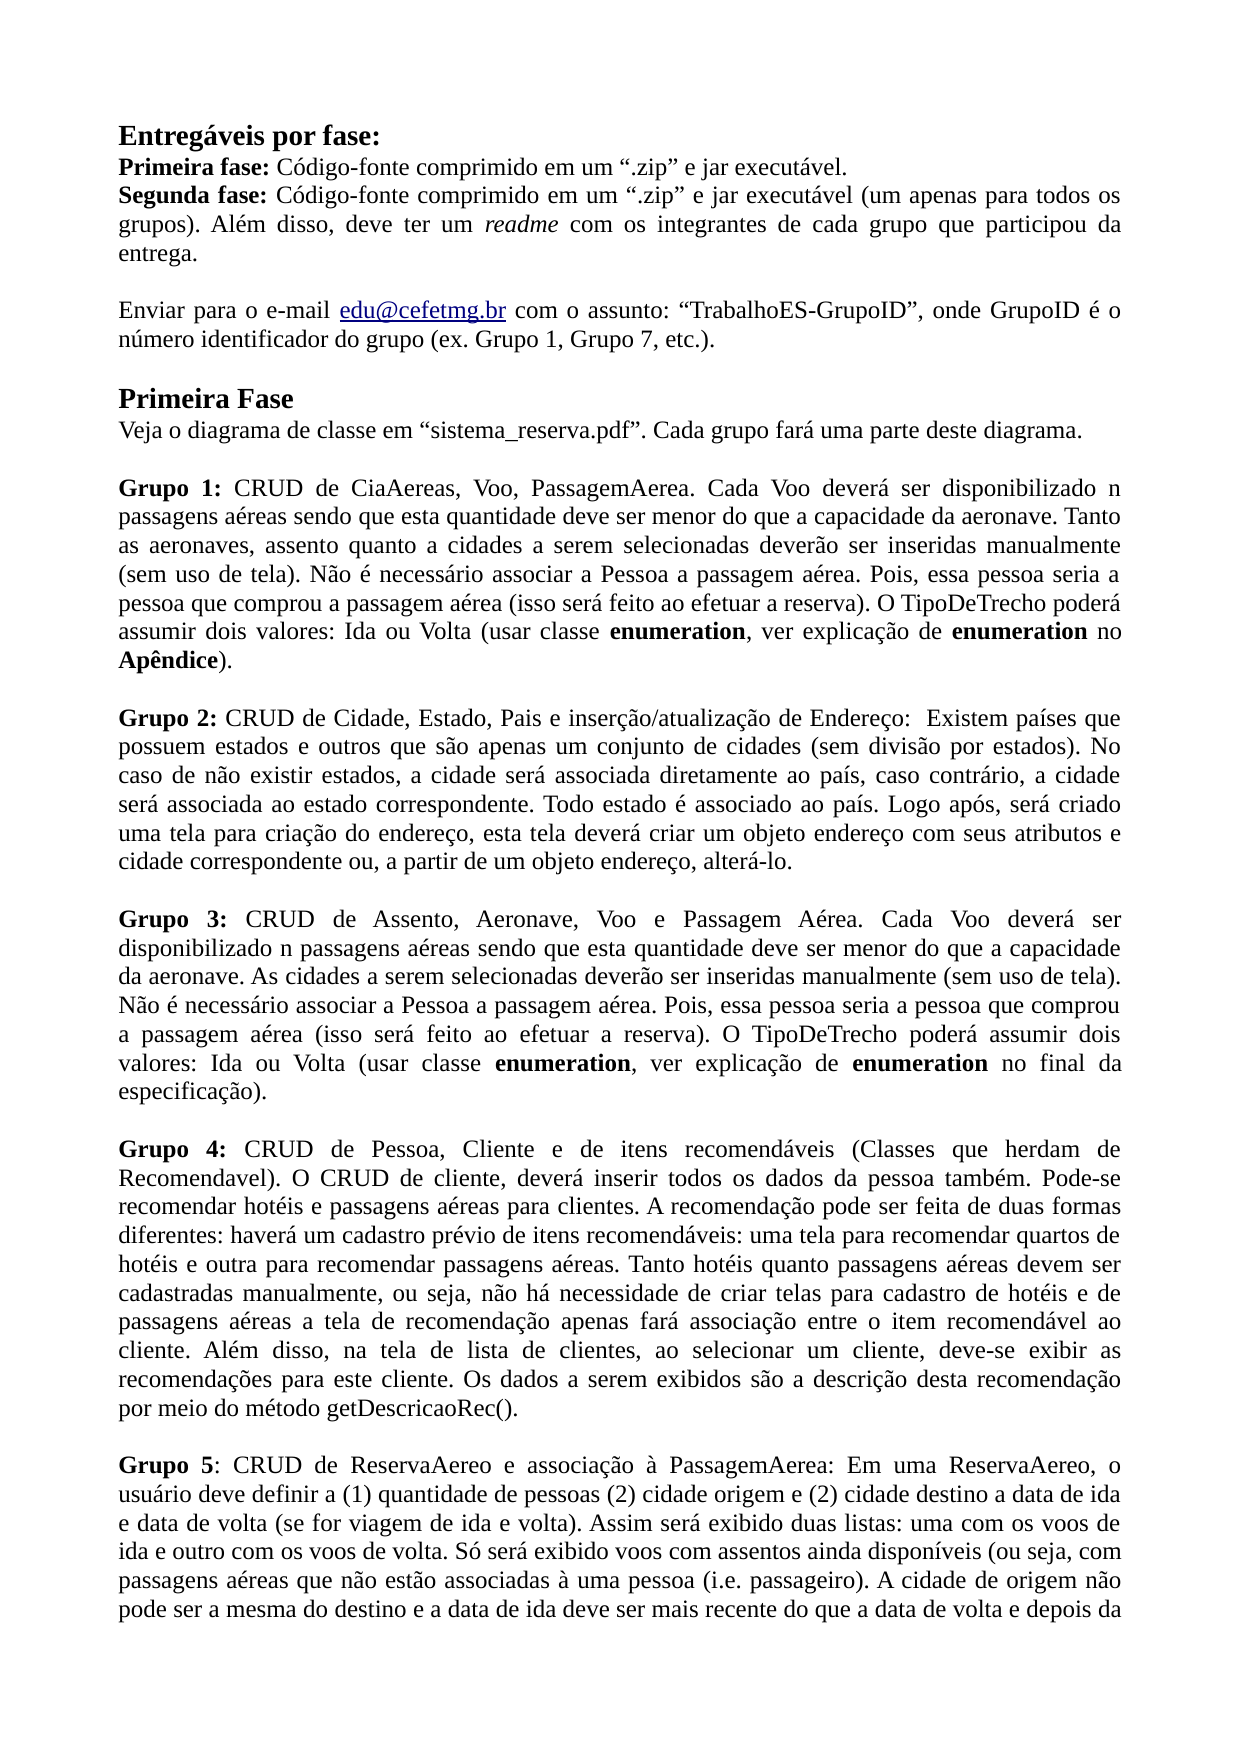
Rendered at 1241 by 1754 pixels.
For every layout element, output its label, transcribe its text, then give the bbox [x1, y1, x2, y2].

text Grupo 3: CRUD de Assento, Aeronave, Voo e Passagem Aérea. Cada Voo deverá ser disponibilizado n passagens aéreas sendo que esta quantidade deve ser menor do que a capacidade da aeronave. As cidades a serem selecionadas deverão ser inseridas manualmente (sem uso de tela). Não é necessário associar a Pessoa a passagem aérea. Pois, essa pessoa seria a pessoa que comprou a passagem aérea (isso será feito ao efetuar a reserva). O TipoDeTrecho poderá assumir dois valores: Ida ou Volta (usar classe enumeration, ver explicação de enumeration no final da especificação). [118, 904, 1122, 1105]
text Grupo 4: CRUD de Pessoa, Cliente e de itens recomendáveis (Classes que herdam de Recomendavel). O CRUD de cliente, deverá inserir todos os dados da pessoa também. Pode-se recomendar hotéis e passagens aéreas para clientes. A recomendação pode ser feita de duas formas diferentes: haverá um cadastro prévio de itens recomendáveis: uma tela para recomendar quartos de hotéis e outra para recomendar passagens aéreas. Tanto hotéis quanto passagens aéreas devem ser cadastradas manualmente, ou seja, não há necessidade de criar telas para cadastro de hotéis e de passagens aéreas a tela de recomendação apenas fará associação entre o item recomendável ao cliente. Além disso, na tela de lista de clientes, ao selecionar um cliente, deve-se exibir as recomendações para este cliente. Os dados a serem exibidos são a descrição desta recomendação por meio do método getDescricaoRec(). [118, 1134, 1122, 1421]
text Veja o diagrama de classe em “sistema_reserva.pdf”. Cada grupo fará uma parte deste diagrama. [118, 415, 1122, 444]
text Grupo 2: CRUD de Cidade, Estado, Pais e inserção/atualização de Endereço: Existem países que possuem estados e outros que são apenas um conjunto de cidades (sem divisão por estados). No caso de não existir estados, a cidade será associada diretamente ao país, caso contrário, a cidade será associada ao estado correspondente. Todo estado é associado ao país. Logo após, será criado uma tela para criação do endereço, esta tela deverá criar um objeto endereço com seus atributos e cidade correspondente ou, a partir de um objeto endereço, alterá-lo. [118, 703, 1122, 875]
text Primeira fase: Código-fonte comprimido em um “.zip” e jar executável. [118, 152, 1122, 180]
text Grupo 5: CRUD de ReservaAereo e associação à PassagemAerea: Em uma ReservaAereo, o usuário deve definir a (1) quantidade de pessoas (2) cidade origem e (2) cidade destino a data de ida e data de volta (se for viagem de ida e volta). Assim será exibido duas listas: uma com os voos de ida e outro com os voos de volta. Só será exibido voos com assentos ainda disponíveis (ou seja, com passagens aéreas que não estão associadas à uma pessoa (i.e. passageiro). A cidade de origem não pode ser a mesma do destino e a data de ida deve ser mais recente do que a data de volta e depois da [118, 1450, 1122, 1623]
text Enviar para o e-mail edu@cefetmg.br com o assunto: “TrabalhoES-GrupoID”, onde GrupoID é o número identificador do grupo (ex. Grupo 1, Grupo 7, etc.). [118, 295, 1122, 353]
text Grupo 1: CRUD de CiaAereas, Voo, PassagemAerea. Cada Voo deverá ser disponibilizado n passagens aéreas sendo que esta quantidade deve ser menor do que a capacidade da aeronave. Tanto as aeronaves, assento quanto a cidades a serem selecionadas deverão ser inseridas manualmente (sem uso de tela). Não é necessário associar a Pessoa a passagem aérea. Pois, essa pessoa seria a pessoa que comprou a passagem aérea (isso será feito ao efetuar a reserva). O TipoDeTrecho poderá assumir dois valores: Ida ou Volta (usar classe enumeration, ver explicação de enumeration no Apêndice). [118, 473, 1122, 674]
text Entregáveis por fase: [118, 118, 1122, 152]
text Segunda fase: Código-fonte comprimido em um “.zip” e jar executável (um apenas para todos os grupos). Além disso, deve ter um readme com os integrantes de cada grupo que participou da entrega. [118, 180, 1122, 267]
text Primeira Fase [118, 382, 1122, 415]
